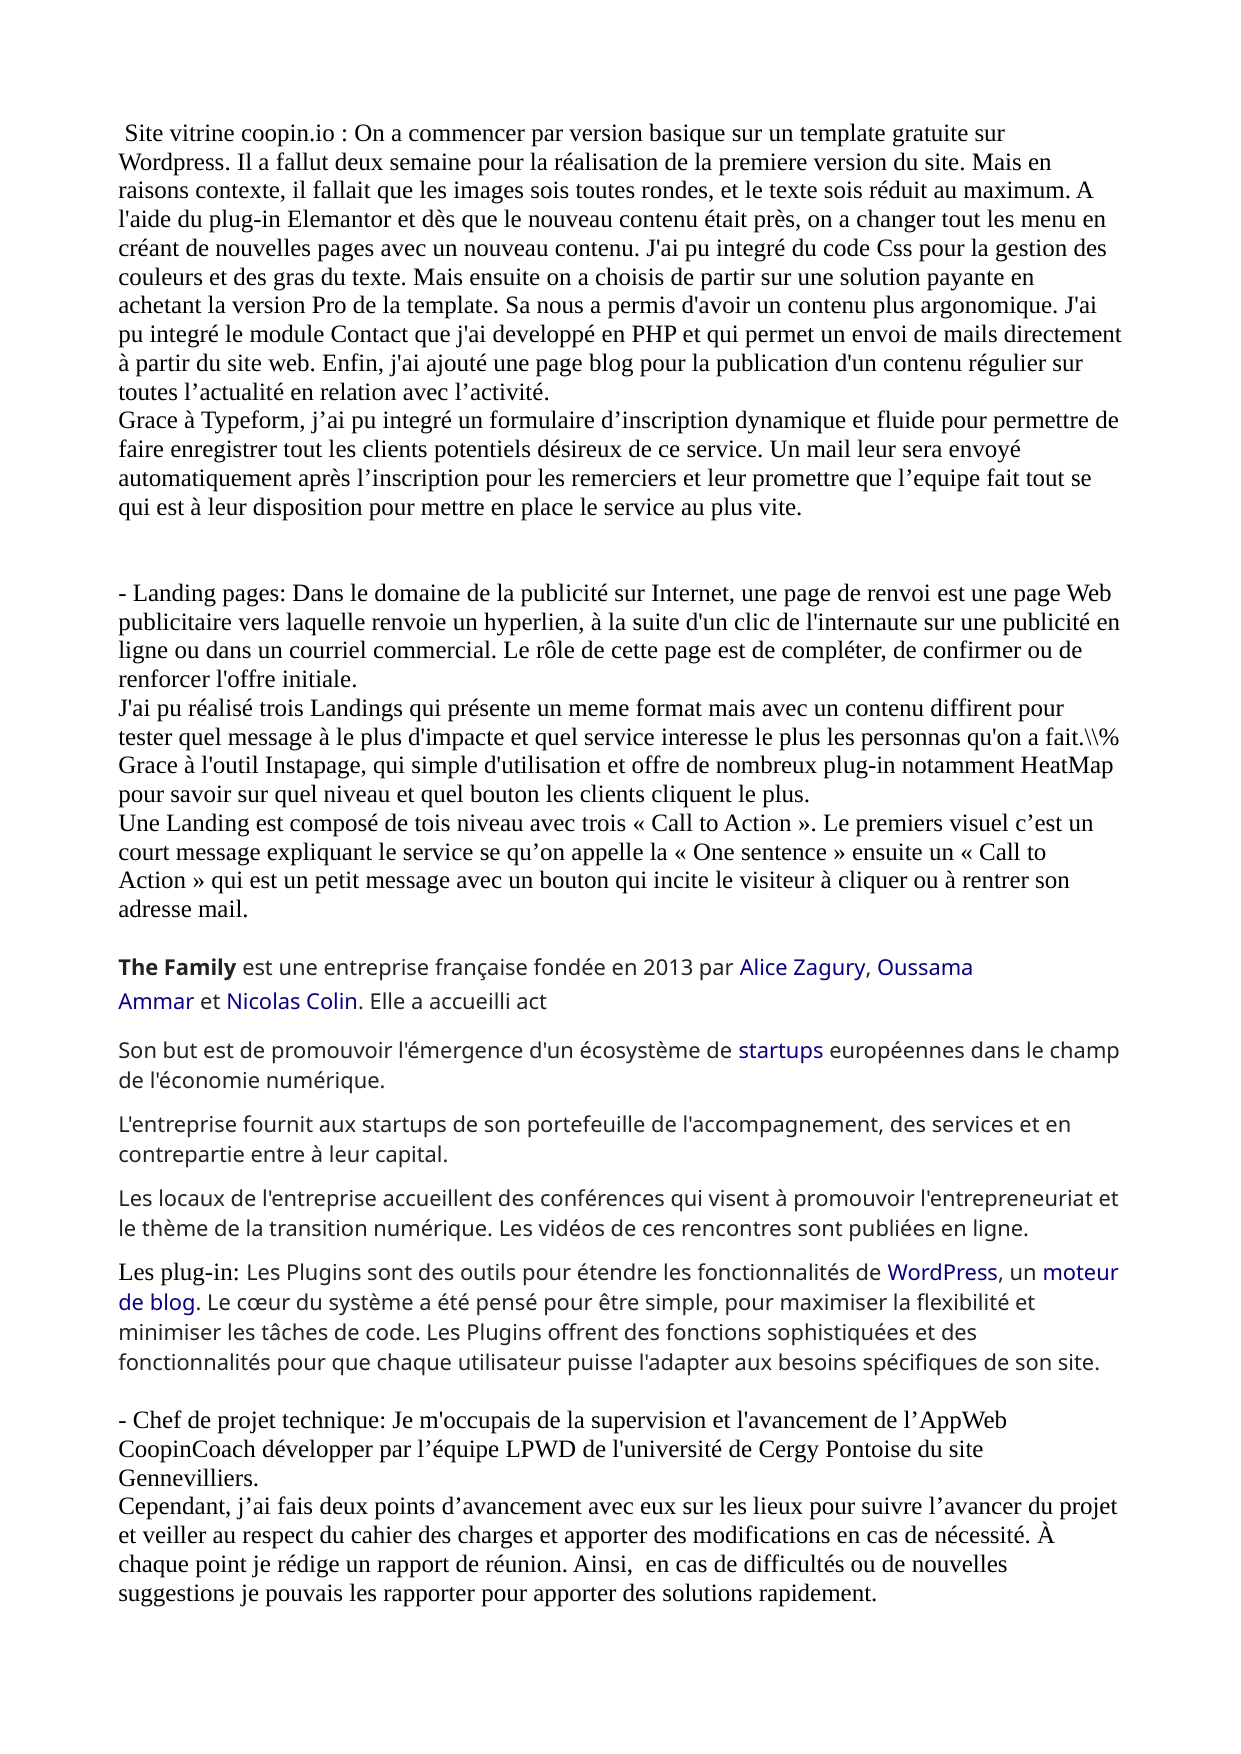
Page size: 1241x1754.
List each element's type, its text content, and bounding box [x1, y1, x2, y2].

text - Landing pages: Dans le domaine de la publicité sur Internet, une page de renvoi est une page Web publicitaire vers laquelle renvoie un hyperlien, à la suite d'un clic de l'internaute sur une publicité en ligne ou dans un courriel commercial. Le rôle de cette page est de compléter, de confirmer ou de renforcer l'offre initiale. [118, 578, 1122, 693]
text Cependant, j’ai fais deux points d’avancement avec eux sur les lieux pour suivre l’avancer du projet et veiller au respect du cahier des charges et apporter des modifications en cas de nécessité. À chaque point je rédige un rapport de réunion. Ainsi, en cas de difficultés ou de nouvelles suggestions je pouvais les rapporter pour apporter des solutions rapidement. [118, 1491, 1122, 1606]
text L'entreprise fournit aux startups de son portefeuille de l'accompagnement, des services et en contrepartie entre à leur capital. [118, 1109, 1122, 1168]
text Une Landing est composé de tois niveau avec trois « Call to Action ». Le premiers visuel c’est un court message expliquant le service se qu’on appelle la « One sentence » ensuite un « Call to Action » qui est un petit message avec un bouton qui incite le visiteur à cliquer ou à rentrer son adresse mail. [118, 808, 1122, 923]
text Son but est de promouvoir l'émergence d'un écosystème de startups européennes dans le champ de l'économie numérique. [118, 1035, 1122, 1094]
text J'ai pu réalisé trois Landings qui présente un meme format mais avec un contenu diffirent pour tester quel message à le plus d'impacte et quel service interesse le plus les personnas qu'on a fait.\\% [118, 693, 1122, 751]
text - Chef de projet technique: Je m'occupais de la supervision et l'avancement de l’AppWeb CoopinCoach développer par l’équipe LPWD de l'université de Cergy Pontoise du site Gennevilliers. [118, 1405, 1122, 1491]
text Les plug-in: Les Plugins sont des outils pour étendre les fonctionnalités de WordPress, un moteur de blog. Le cœur du système a été pensé pour être simple, pour maximiser la flexibilité et minimiser les tâches de code. Les Plugins offrent des fonctions sophistiquées et des fonctionnalités pour que chaque utilisateur puisse l'adapter aux besoins spécifiques de son site. [118, 1257, 1122, 1376]
text The Family est une entreprise française fondée en 2013 par Alice Zagury, Oussama Ammar et Nicolas Colin. Elle a accueilli act [118, 952, 1122, 1016]
text Les locaux de l'entreprise accueillent des conférences qui visent à promouvoir l'entrepreneuriat et le thème de la transition numérique. Les vidéos de ces rencontres sont publiées en ligne. [118, 1183, 1122, 1243]
text Grace à l'outil Instapage, qui simple d'utilisation et offre de nombreux plug-in notamment HeatMap pour savoir sur quel niveau et quel bouton les clients cliquent le plus. [118, 751, 1122, 808]
text Site vitrine coopin.io : On a commencer par version basique sur un template gratuite sur Wordpress. Il a fallut deux semaine pour la réalisation de la premiere version du site. Mais en raisons contexte, il fallait que les images sois toutes rondes, et le texte sois réduit au maximum. A l'aide du plug-in Elemantor et dès que le nouveau contenu était près, on a changer tout les menu en créant de nouvelles pages avec un nouveau contenu. J'ai pu integré du code Css pour la gestion des couleurs et des gras du texte. Mais ensuite on a choisis de partir sur une solution payante en achetant la version Pro de la template. Sa nous a permis d'avoir un contenu plus argonomique. J'ai pu integré le module Contact que j'ai developpé en PHP et qui permet un envoi de mails directement à partir du site web. Enfin, j'ai ajouté une page blog pour la publication d'un contenu régulier sur toutes l’actualité en relation avec l’activité. [118, 118, 1122, 406]
text Grace à Typeform, j’ai pu integré un formulaire d’inscription dynamique et fluide pour permettre de faire enregistrer tout les clients potentiels désireux de ce service. Un mail leur sera envoyé automatiquement après l’inscription pour les remerciers et leur promettre que l’equipe fait tout se qui est à leur disposition pour mettre en place le service au plus vite. [118, 406, 1122, 521]
